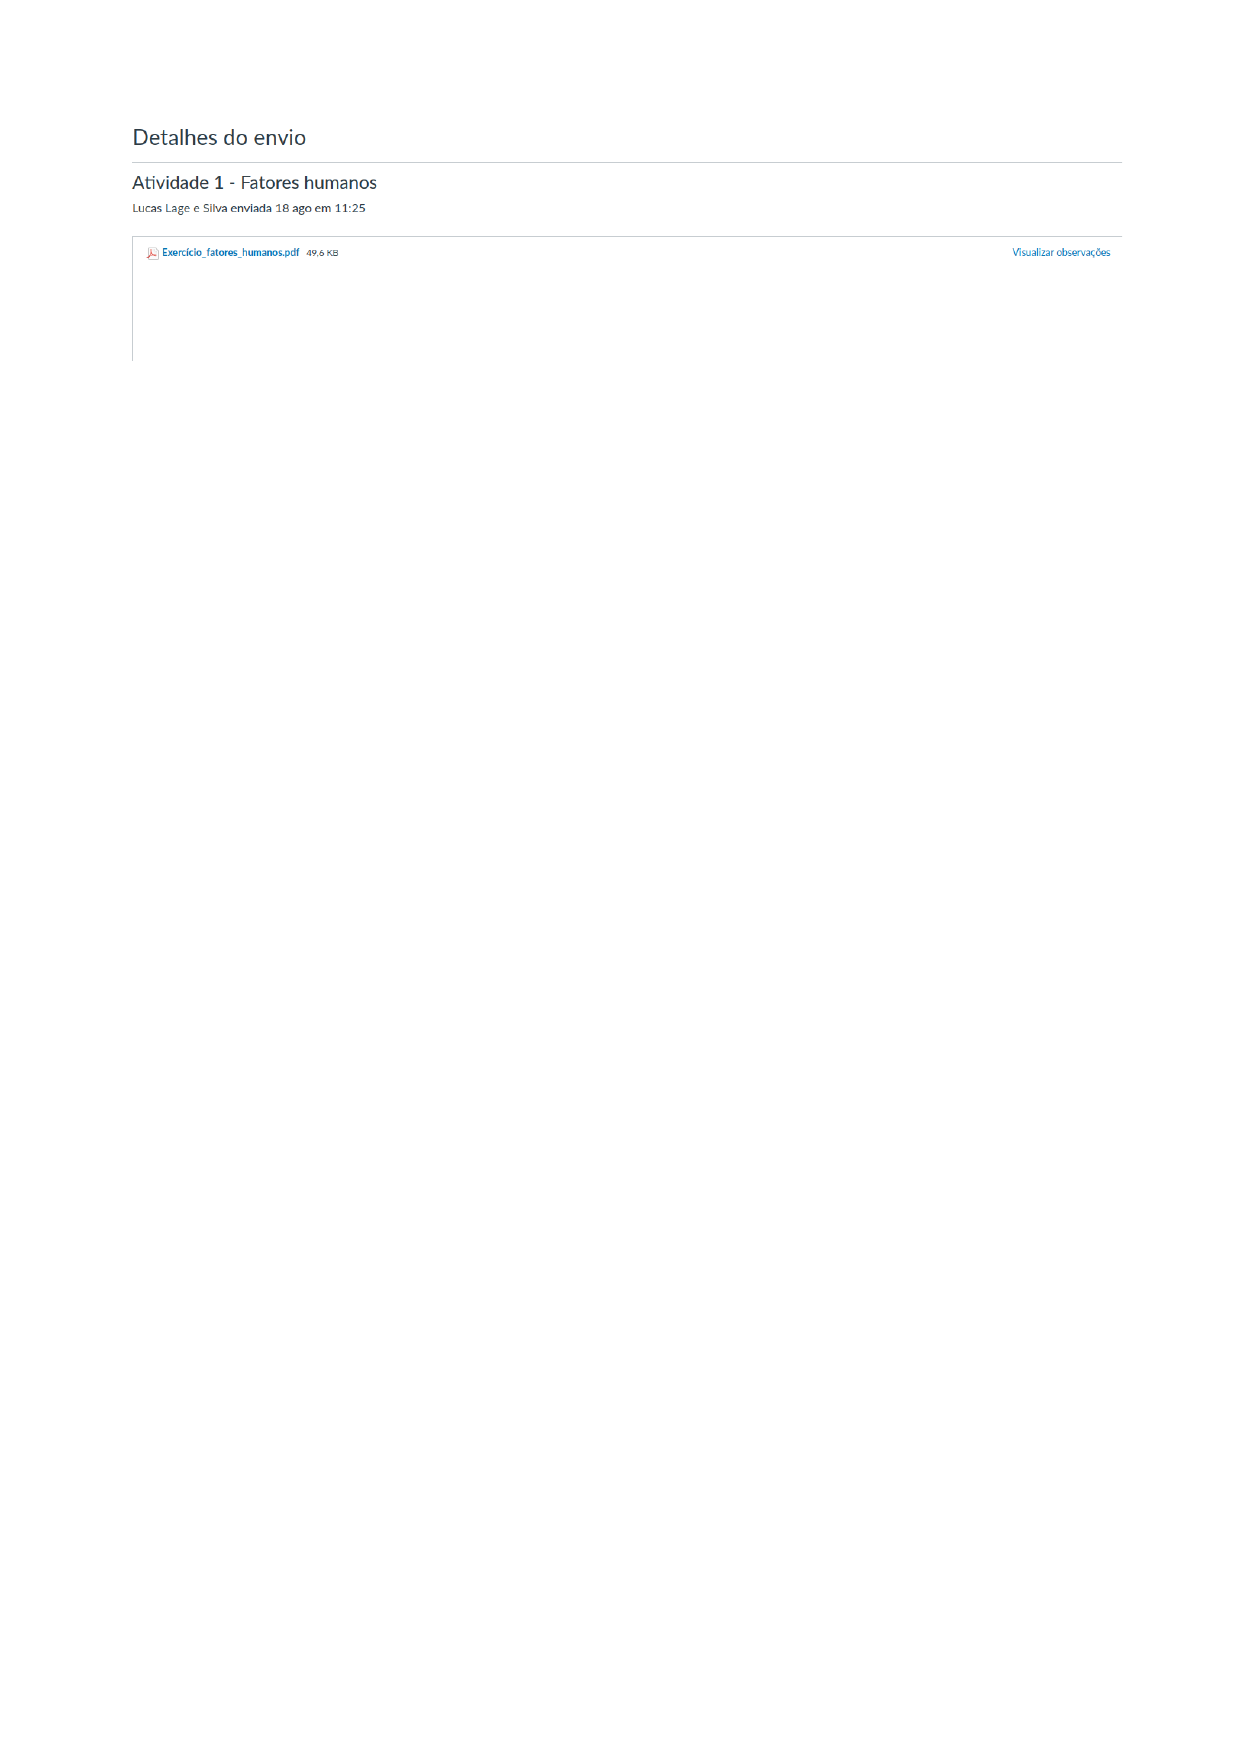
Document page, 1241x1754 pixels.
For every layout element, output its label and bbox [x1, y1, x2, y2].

picture [118, 118, 1123, 361]
